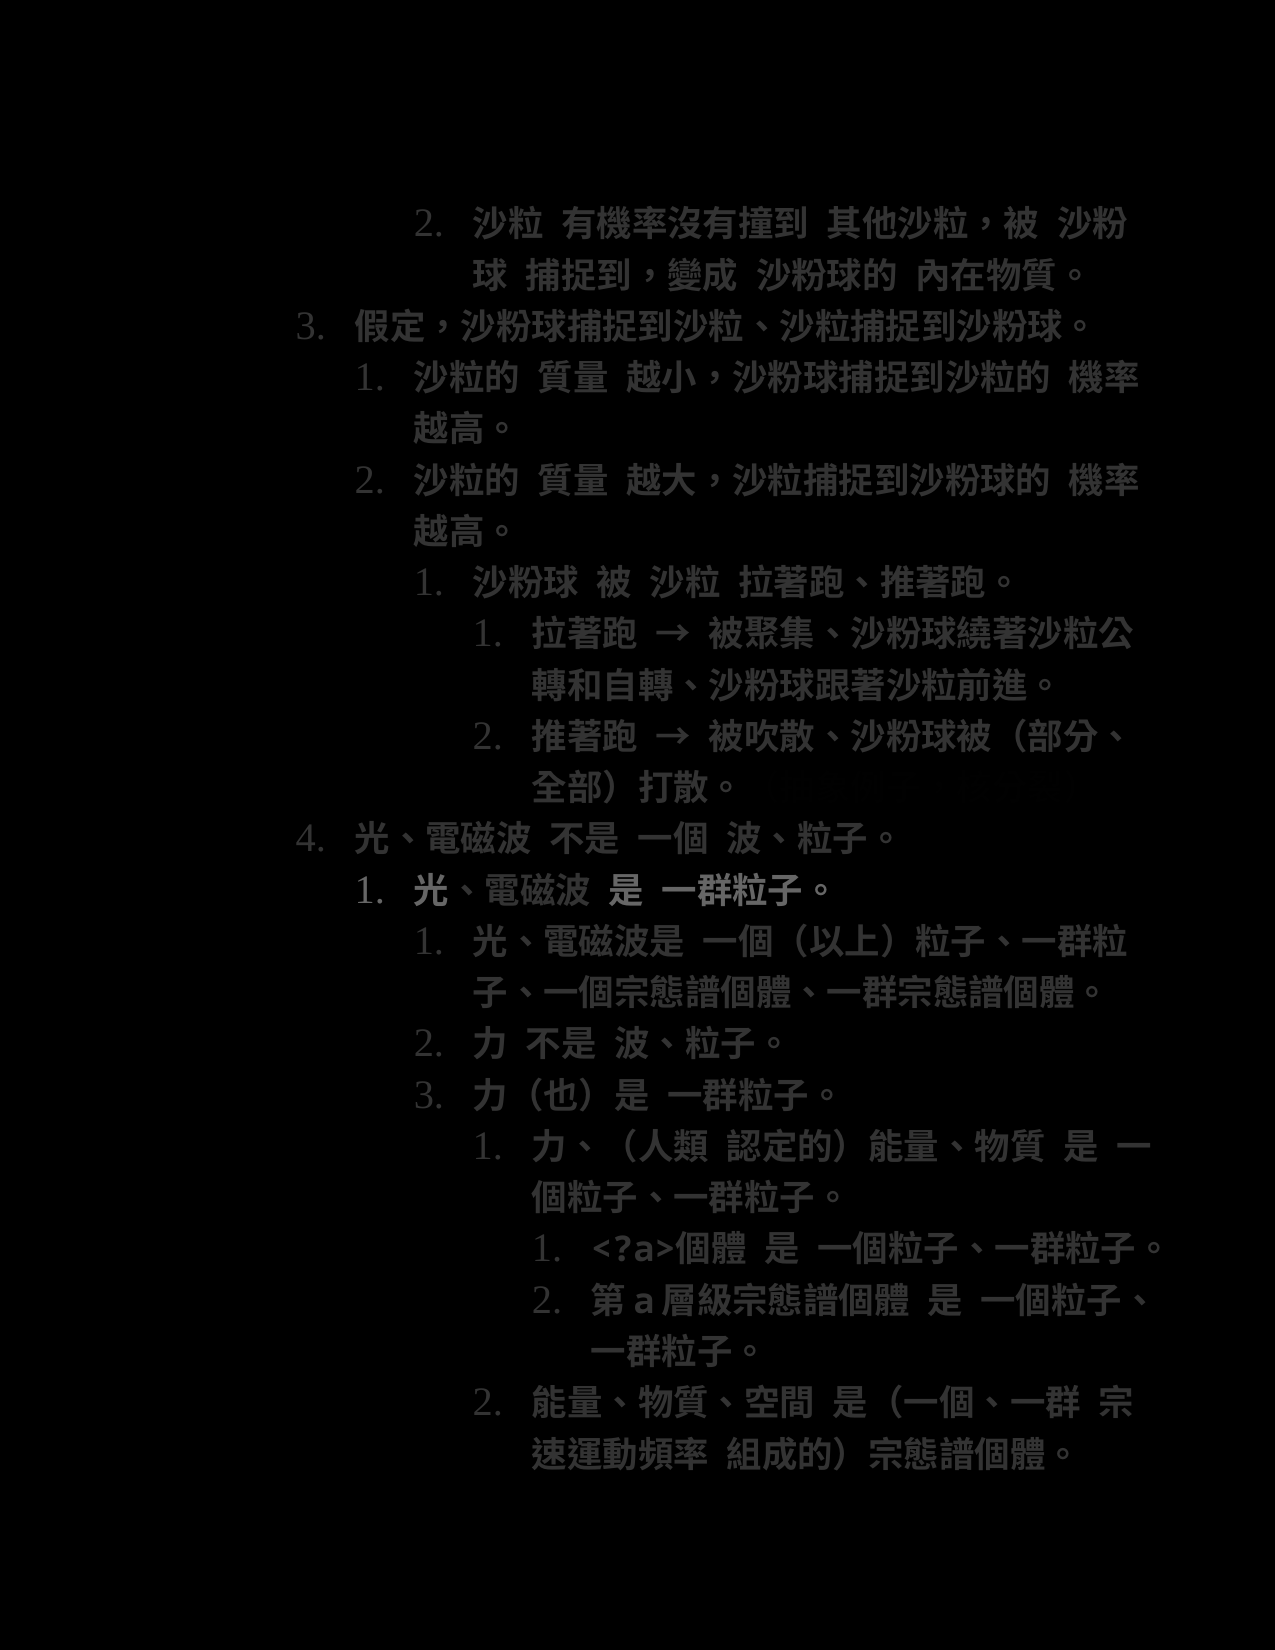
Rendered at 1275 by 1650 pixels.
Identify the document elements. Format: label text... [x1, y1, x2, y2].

list 力、（人類 認定的）能量、物質 是 一個粒子、一群粒子。 [472, 1118, 1157, 1221]
list 能量、物質、空間 是（一個、一群 宗速運動頻率 組成的）宗態譜個體。 [472, 1375, 1157, 1477]
list 第a層級宗態譜個體 是 一個粒子、一群粒子。 [532, 1272, 1157, 1375]
list 沙粉球 被 沙粒 拉著跑、推著跑。 [413, 554, 1157, 606]
list <?a>個體 是 一個粒子、一群粒子。 [532, 1221, 1157, 1272]
list 沙粒 有機率沒有撞到 其他沙粒，被 沙粉球 捕捉到，變成 沙粉球的 內在物質。 [413, 196, 1157, 298]
list 光、電磁波 是 一群粒子。 [354, 862, 1157, 913]
list 力（也）是 一群粒子。 [413, 1067, 1157, 1118]
list 沙粒的 質量 越大，沙粒捕捉到沙粉球的 機率 越高。 [354, 452, 1157, 554]
list 推著跑 → 被吹散、沙粉球被（部分、全部）打散。（抽象例子，核分裂） [472, 708, 1157, 811]
list 拉著跑 → 被聚集、沙粉球繞著沙粒公轉和自轉、沙粉球跟著沙粒前進。 [472, 606, 1157, 708]
list 沙粒的 質量 越小，沙粉球捕捉到沙粒的 機率 越高。 [354, 349, 1157, 452]
list 假定，沙粉球捕捉到沙粒、沙粒捕捉到沙粉球。 [295, 298, 1157, 349]
list 力 不是 波、粒子。 [413, 1016, 1157, 1067]
list 光、電磁波是 一個（以上）粒子、一群粒子、一個宗態譜個體、一群宗態譜個體。 [413, 913, 1157, 1016]
list 光、電磁波 不是 一個 波、粒子。 [295, 811, 1157, 862]
